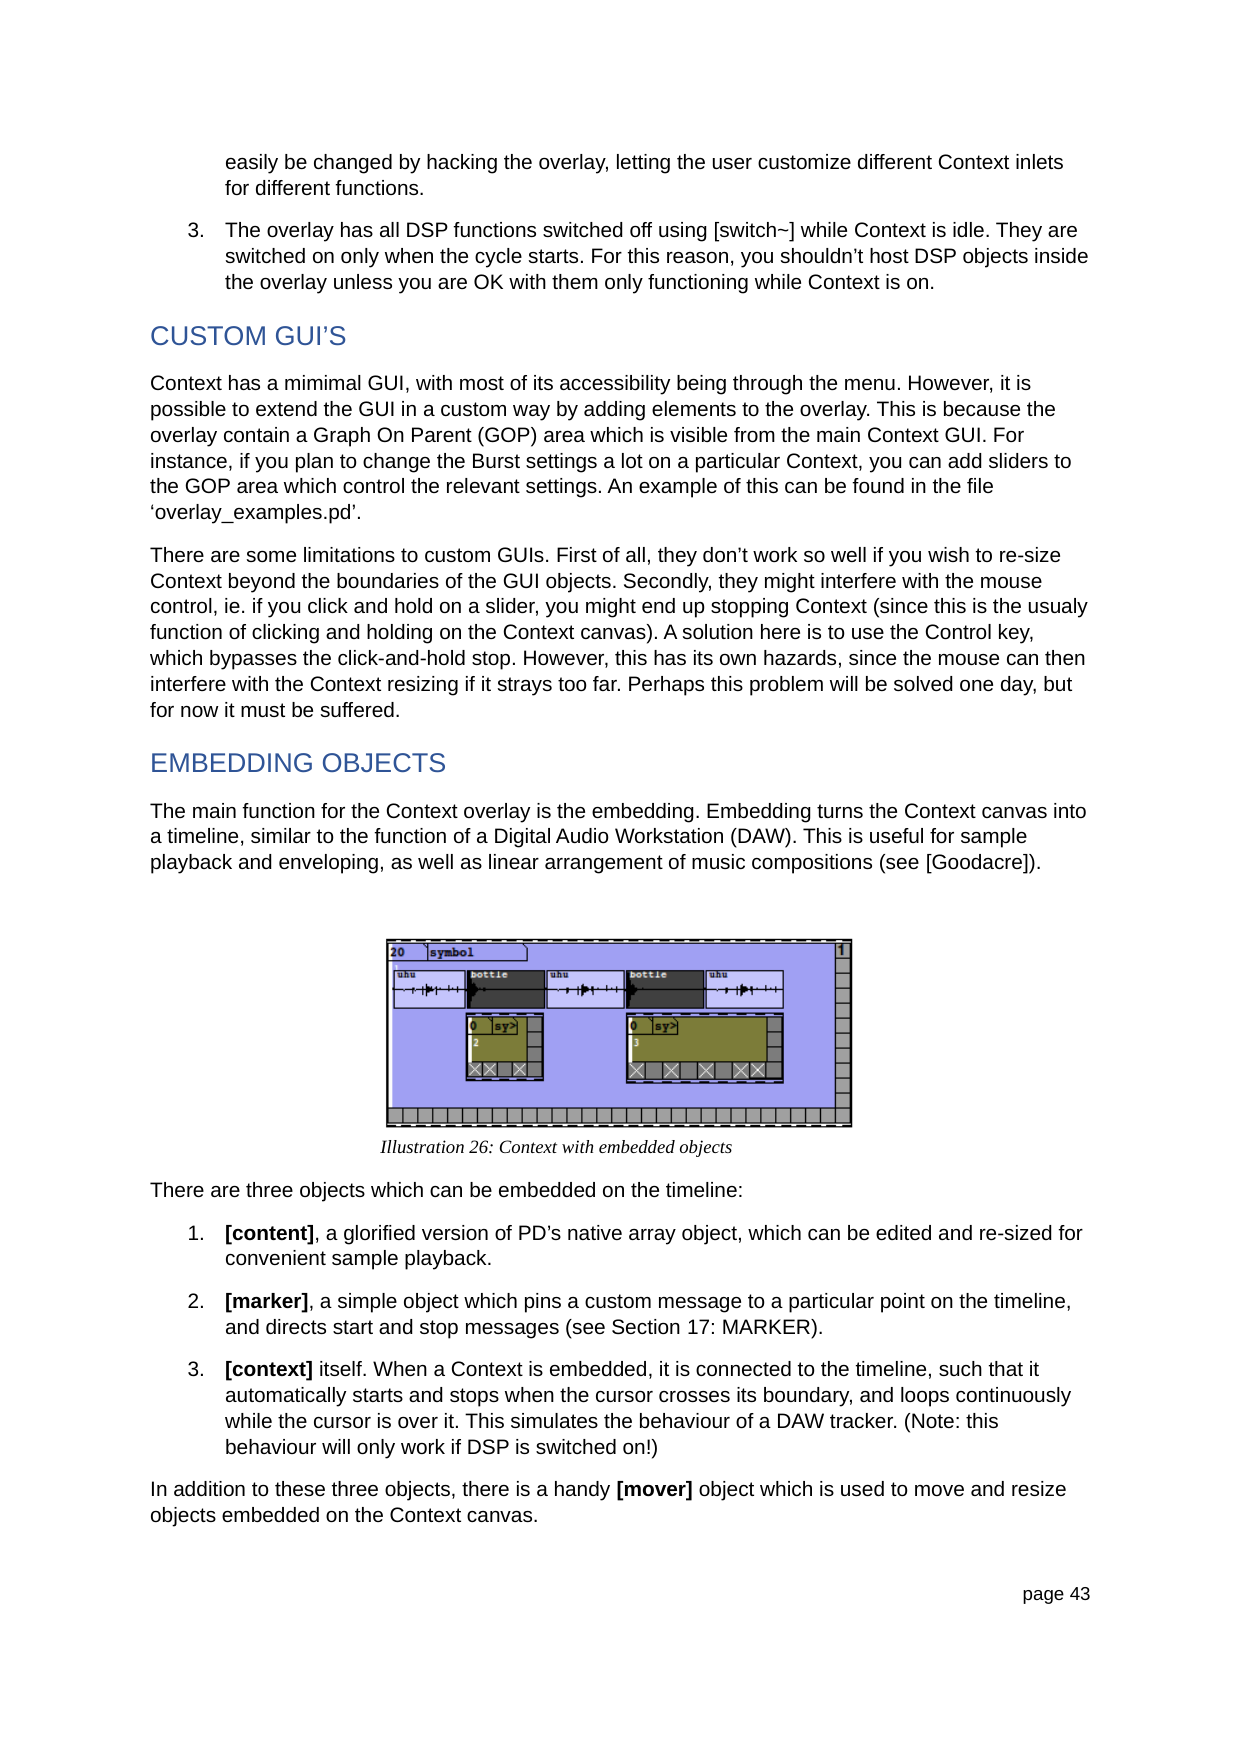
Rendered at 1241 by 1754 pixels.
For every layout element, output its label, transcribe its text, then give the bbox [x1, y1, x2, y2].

text In addition to these three objects, there is a handy [mover] object which is used to move and resize objects embedded on the Context canvas. [150, 1477, 1090, 1527]
list easily be changed by hacking the overlay, letting the user customize different Context inlets for different functions. [187, 150, 1090, 200]
text The main function for the Context overlay is the embedding. Embedding turns the Context canvas into a timeline, similar to the function of a Digital Audio Workstation (DAW). This is useful for sample playback and enveloping, as well as linear arrangement of music compositions (see [Goodacre]). [150, 798, 1090, 874]
list [marker], a simple object which pins a custom message to a particular point on the timeline, and directs start and stop messages (see Section 17: MARKER). [187, 1289, 1090, 1338]
text There are three objects which can be embedded on the timeline: [150, 935, 1090, 1202]
list [context] itself. When a Context is embedded, it is connected to the timeline, such that it automatically starts and stops when the cursor crosses its boundary, and loops continuously while the cursor is over it. This simulates the behaviour of a DAW tracker. (Note: this behaviour will only work if DSP is switched on!) [187, 1357, 1090, 1458]
list The overlay has all DSP functions switched off using [switch~] while Context is idle. They are switched on only when the cycle starts. For this reason, you shouldn’t host DSP objects inside the overlay unless you are OK with them only functioning while Context is on. [187, 218, 1090, 294]
subtitle EMBEDDING OBJECTS [150, 747, 1090, 778]
list [content], a glorified version of PD’s native array object, which can be edited and re-sized for convenient sample playback. [187, 1220, 1090, 1270]
subtitle CUSTOM GUI’S [150, 319, 1090, 351]
picture [380, 934, 861, 1135]
text Context has a mimimal GUI, with most of its accessibility being through the menu. However, it is possible to extend the GUI in a custom way by adding elements to the overlay. This is because the overlay contain a Graph On Parent (GOP) area which is visible from the main Context GUI. For instance, if you plan to change the Burst settings a lot on a particular Context, you can add sliders to the GOP area which control the relevant settings. An example of this can be found in the file ‘overlay_examples.pd’. [150, 371, 1090, 524]
text There are some limitations to custom GUIs. First of all, they don’t work so well if you wish to re-size Context beyond the boundaries of the GUI objects. Secondly, they might interfere with the mouse control, ie. if you click and hold on a slider, you might end up stopping Context (since this is the usualy function of clicking and holding on the Context canvas). A solution here is to use the Control key, which bypasses the click-and-hold stop. However, this has its own hazards, since the mouse can then interfere with the Context resizing if it strays too far. Perhaps this problem will be solved one day, but for now it must be suffered. [150, 543, 1090, 722]
text Illustration 26: Context with embedded objects [380, 1135, 860, 1157]
